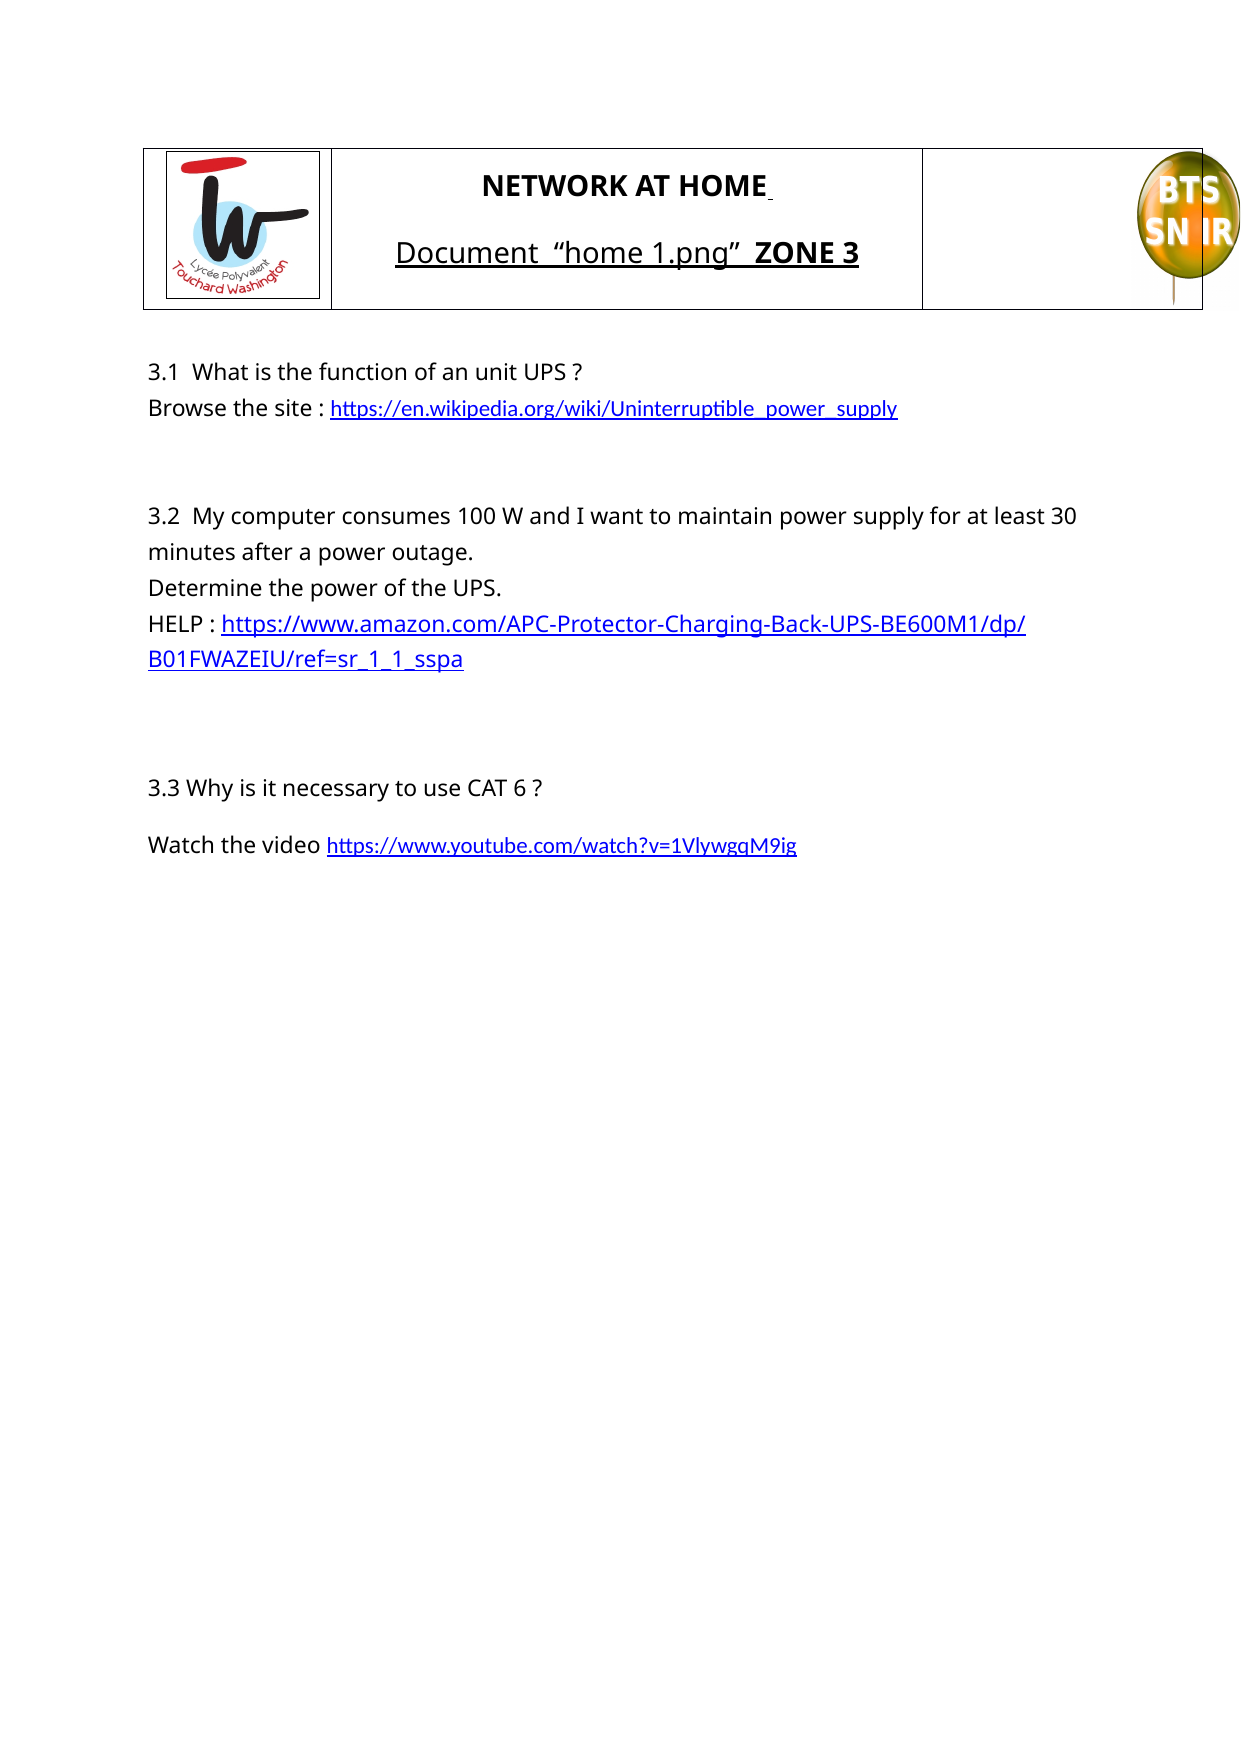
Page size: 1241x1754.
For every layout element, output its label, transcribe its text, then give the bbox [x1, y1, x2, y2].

list 3.1 What is the function of an unit UPS ? [148, 356, 1093, 387]
list HELP : https://www.amazon.com/APC-Protector-Charging-Back-UPS-BE600M1/dp/B01FWAZEIU/ref=sr_1_1_sspa [148, 607, 1093, 675]
table_header [144, 149, 331, 309]
text Watch the video https://www.youtube.com/watch?v=1VlywgqM9ig [148, 829, 1093, 860]
table_header [923, 149, 1202, 309]
list 3.2 My computer consumes 100 W and I want to maintain power supply for at least 30 minutes after a power outage. [148, 500, 1093, 567]
text 3.3 Why is it necessary to use CAT 6 ? [148, 772, 1093, 803]
list Determine the power of the UPS. [148, 572, 1093, 603]
table_header NETWORK AT HOME Document “home 1.png” ZONE 3 [332, 149, 922, 309]
picture [1131, 147, 1241, 311]
list Browse the site : https://en.wikipedia.org/wiki/Uninterruptible_power_supply [148, 392, 1093, 423]
